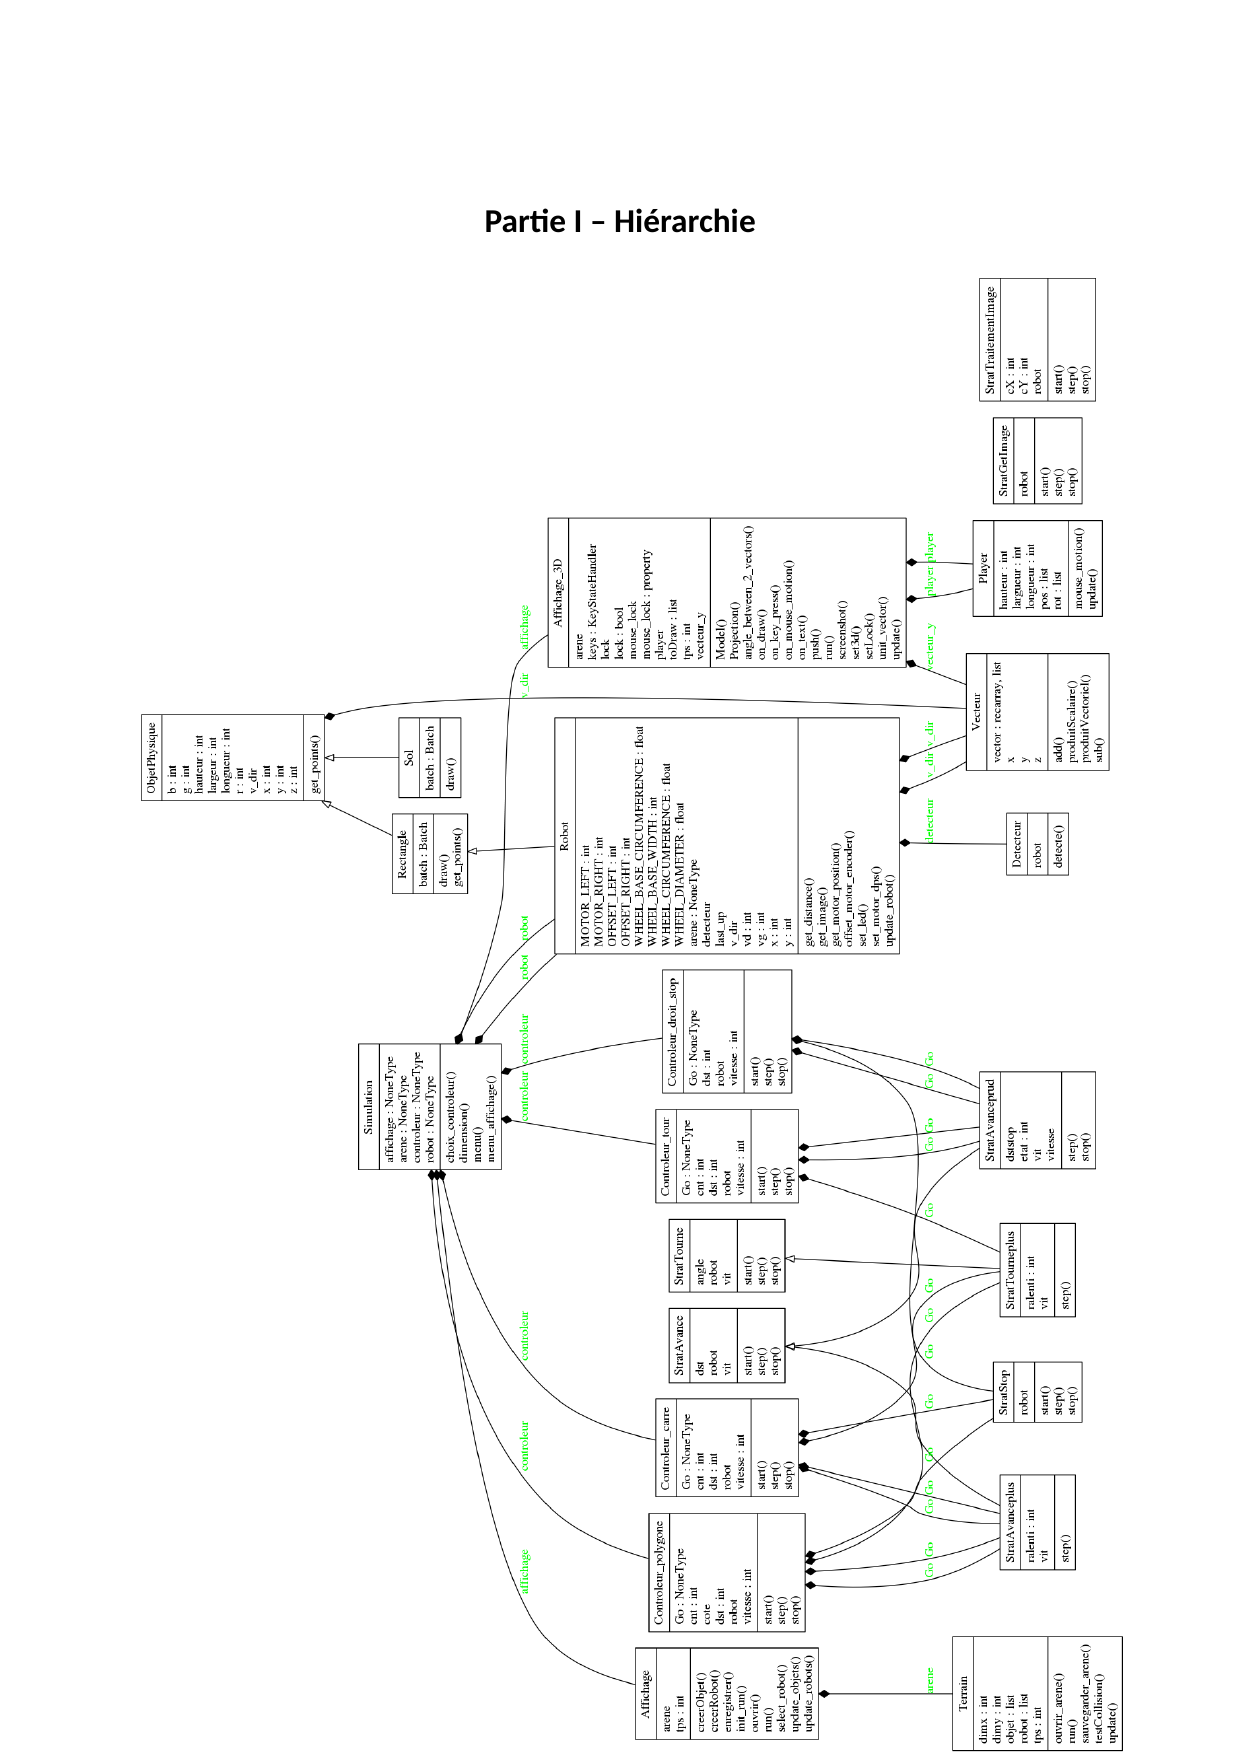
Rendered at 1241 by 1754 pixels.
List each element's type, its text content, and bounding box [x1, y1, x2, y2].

picture [137, 275, 1126, 1754]
text Partie I – Hiérarchie [118, 199, 1122, 240]
